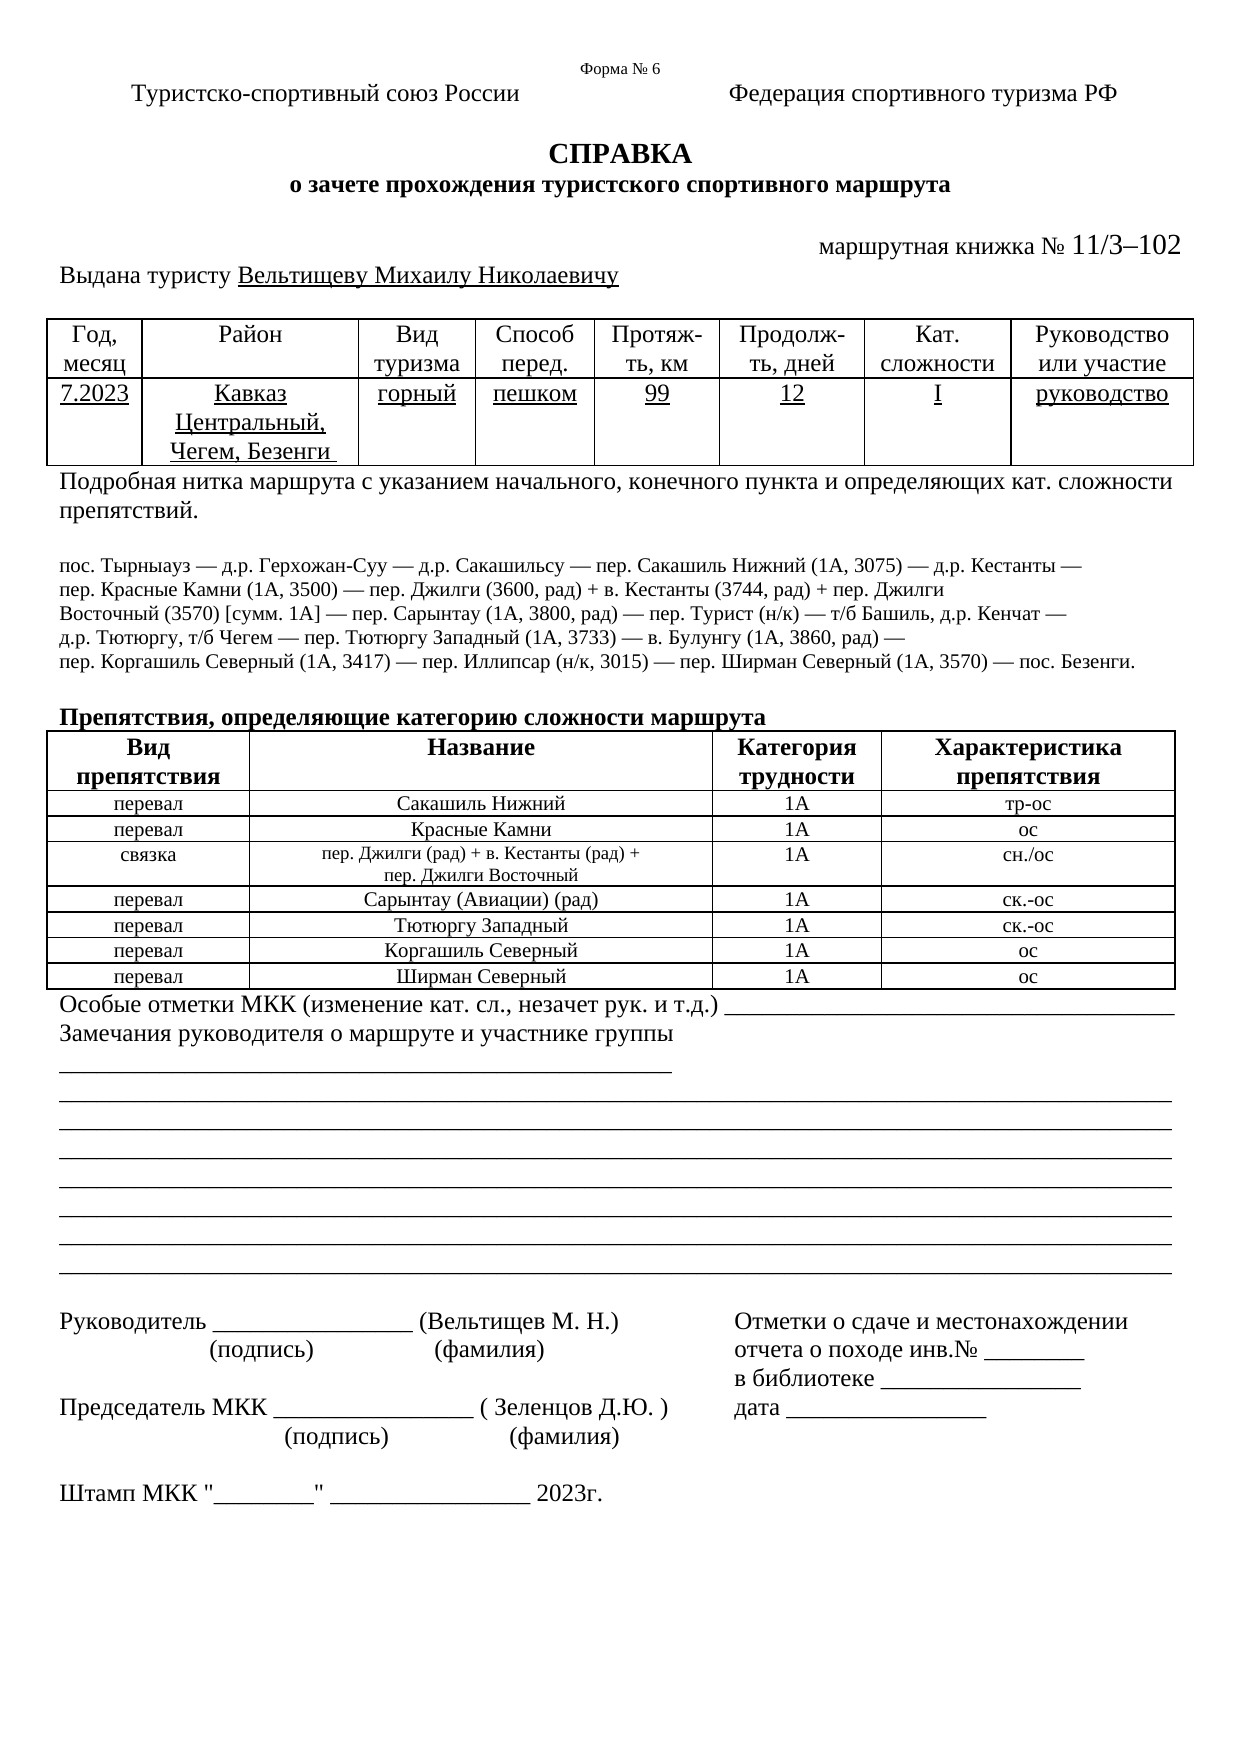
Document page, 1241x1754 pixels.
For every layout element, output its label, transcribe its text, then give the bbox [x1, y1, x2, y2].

table_header Категория трудности [713, 732, 881, 789]
table_cell Кавказ Центральный, Чегем, Безенги [143, 379, 358, 465]
table_cell тр-ос [882, 791, 1174, 815]
table_cell 1А [713, 791, 881, 815]
text маршрутная книжка № 11/3–102 [59, 227, 1181, 260]
table_cell Сакашиль Нижний [250, 791, 712, 815]
text Подробная нитка маршрута с указанием начального, конечного пункта и определяющих кат. сложности препятствий. [59, 466, 1181, 524]
text Федерация спортивного туризма РФ [665, 78, 1181, 107]
table_cell перевал [48, 938, 249, 962]
table_cell ск.-ос [882, 913, 1174, 937]
table_cell пешком [476, 379, 594, 465]
table_header Продолж-ть, дней [720, 320, 864, 377]
table_header Название [250, 732, 712, 789]
text Туристско-спортивный союз России [59, 78, 591, 107]
text о зачете прохождения туристского спортивного маршрута [59, 169, 1181, 198]
text Особые отметки МКК (изменение кат. сл., незачет рук. и т.д.) ____________________________________ [59, 989, 1181, 1018]
table_cell 1А [713, 913, 881, 937]
table_cell ск.-ос [882, 887, 1174, 911]
table_cell 1А [713, 938, 881, 962]
text _________________________________________________________________________________________ [59, 1191, 1181, 1219]
table_cell Ширман Северный [250, 964, 712, 988]
table_cell горный [359, 379, 475, 465]
table_cell руководство [1012, 379, 1193, 465]
table_cell перевал [48, 817, 249, 841]
table_cell перевал [48, 913, 249, 937]
table_cell ос [882, 817, 1174, 841]
table_header Протяж-ть, км [595, 320, 719, 377]
subtitle СПРАВКА [59, 136, 1181, 169]
table_cell 99 [595, 379, 719, 465]
table_header Район [143, 320, 358, 377]
table_cell Красные Камни [250, 817, 712, 841]
text Председатель МКК ________________ ( Зеленцов Д.Ю. ) дата ________________ [59, 1392, 1181, 1421]
text Замечания руководителя о маршруте и участнике группы _________________________________________________ [59, 1018, 1181, 1076]
table_header Вид препятствия [48, 732, 249, 789]
table_header Характеристика препятствия [882, 732, 1174, 789]
table_header Вид туризма [359, 320, 475, 377]
table_cell Коргашиль Северный [250, 938, 712, 962]
text в библиотеке ________________ [659, 1363, 1181, 1392]
table_cell 7.2023 [48, 379, 141, 465]
text пос. Тырныауз — д.р. Герхожан-Суу — д.р. Сакашильсу — пер. Сакашиль Нижний (1А, 3075) — д.р. Кестанты — пер. Красные Камни (1А, 3500) — пер. Джилги (3600, рад) + в. Кестанты (3744, рад) + пер. Джилги Восточный (3570) [сумм. 1А] — пер. Сарынтау (1А, 3800, рад) — пер. Турист (н/к) — т/б Башиль, д.р. Кенчат — д.р. Тютюргу, т/б Чегем — пер. Тютюргу Западный (1А, 3733) — в. Булунгу (1А, 3860, рад) — пер. Коргашиль Северный (1А, 3417) — пер. Иллипсар (н/к, 3015) — пер. Ширман Северный (1А, 3570) — пос. Безенги. [59, 553, 1181, 673]
table_cell ос [882, 938, 1174, 962]
table_cell связка [48, 842, 249, 885]
table_cell перевал [48, 887, 249, 911]
table_header Год, месяц [48, 320, 141, 377]
table_cell пер. Джилги (рад) + в. Кестанты (рад) + пер. Джилги Восточный [250, 842, 712, 885]
table_cell 12 [720, 379, 864, 465]
table_cell ос [882, 964, 1174, 988]
table_cell 1А [713, 842, 881, 885]
table_cell Тютюргу Западный [250, 913, 712, 937]
text (подпись) (фамилия) [209, 1421, 1181, 1449]
text Штамп МКК "________" ________________ 2023г. [59, 1478, 1181, 1507]
table_cell 1А [713, 817, 881, 841]
text Руководитель ________________ (Вельтищев М. Н.) Отметки о сдаче и местонахождении [59, 1306, 1181, 1334]
text Форма № 6 [59, 59, 1181, 78]
text _________________________________________________________________________________________ [59, 1219, 1181, 1248]
text Выдана туристу Вельтищеву Михаилу Николаевичу [59, 260, 1181, 289]
text _________________________________________________________________________________________ [59, 1104, 1181, 1133]
table_cell сн./ос [882, 842, 1174, 885]
text _________________________________________________________________________________________ [59, 1162, 1181, 1191]
table_cell 1А [713, 887, 881, 911]
text Препятствия, определяющие категорию сложности маршрута [59, 702, 1181, 730]
text _________________________________________________________________________________________ [59, 1076, 1181, 1104]
table_cell перевал [48, 964, 249, 988]
text _________________________________________________________________________________________ [59, 1248, 1181, 1277]
table_cell перевал [48, 791, 249, 815]
table_cell I [865, 379, 1010, 465]
table_cell 1А [713, 964, 881, 988]
text (подпись) (фамилия) отчета о походе инв.№ ________ [134, 1334, 1181, 1363]
table_cell Сарынтау (Авиации) (рад) [250, 887, 712, 911]
table_header Способ перед. [476, 320, 594, 377]
table_header Кат. сложности [865, 320, 1010, 377]
table_header Руководство или участие [1012, 320, 1193, 377]
text _________________________________________________________________________________________ [59, 1133, 1181, 1162]
